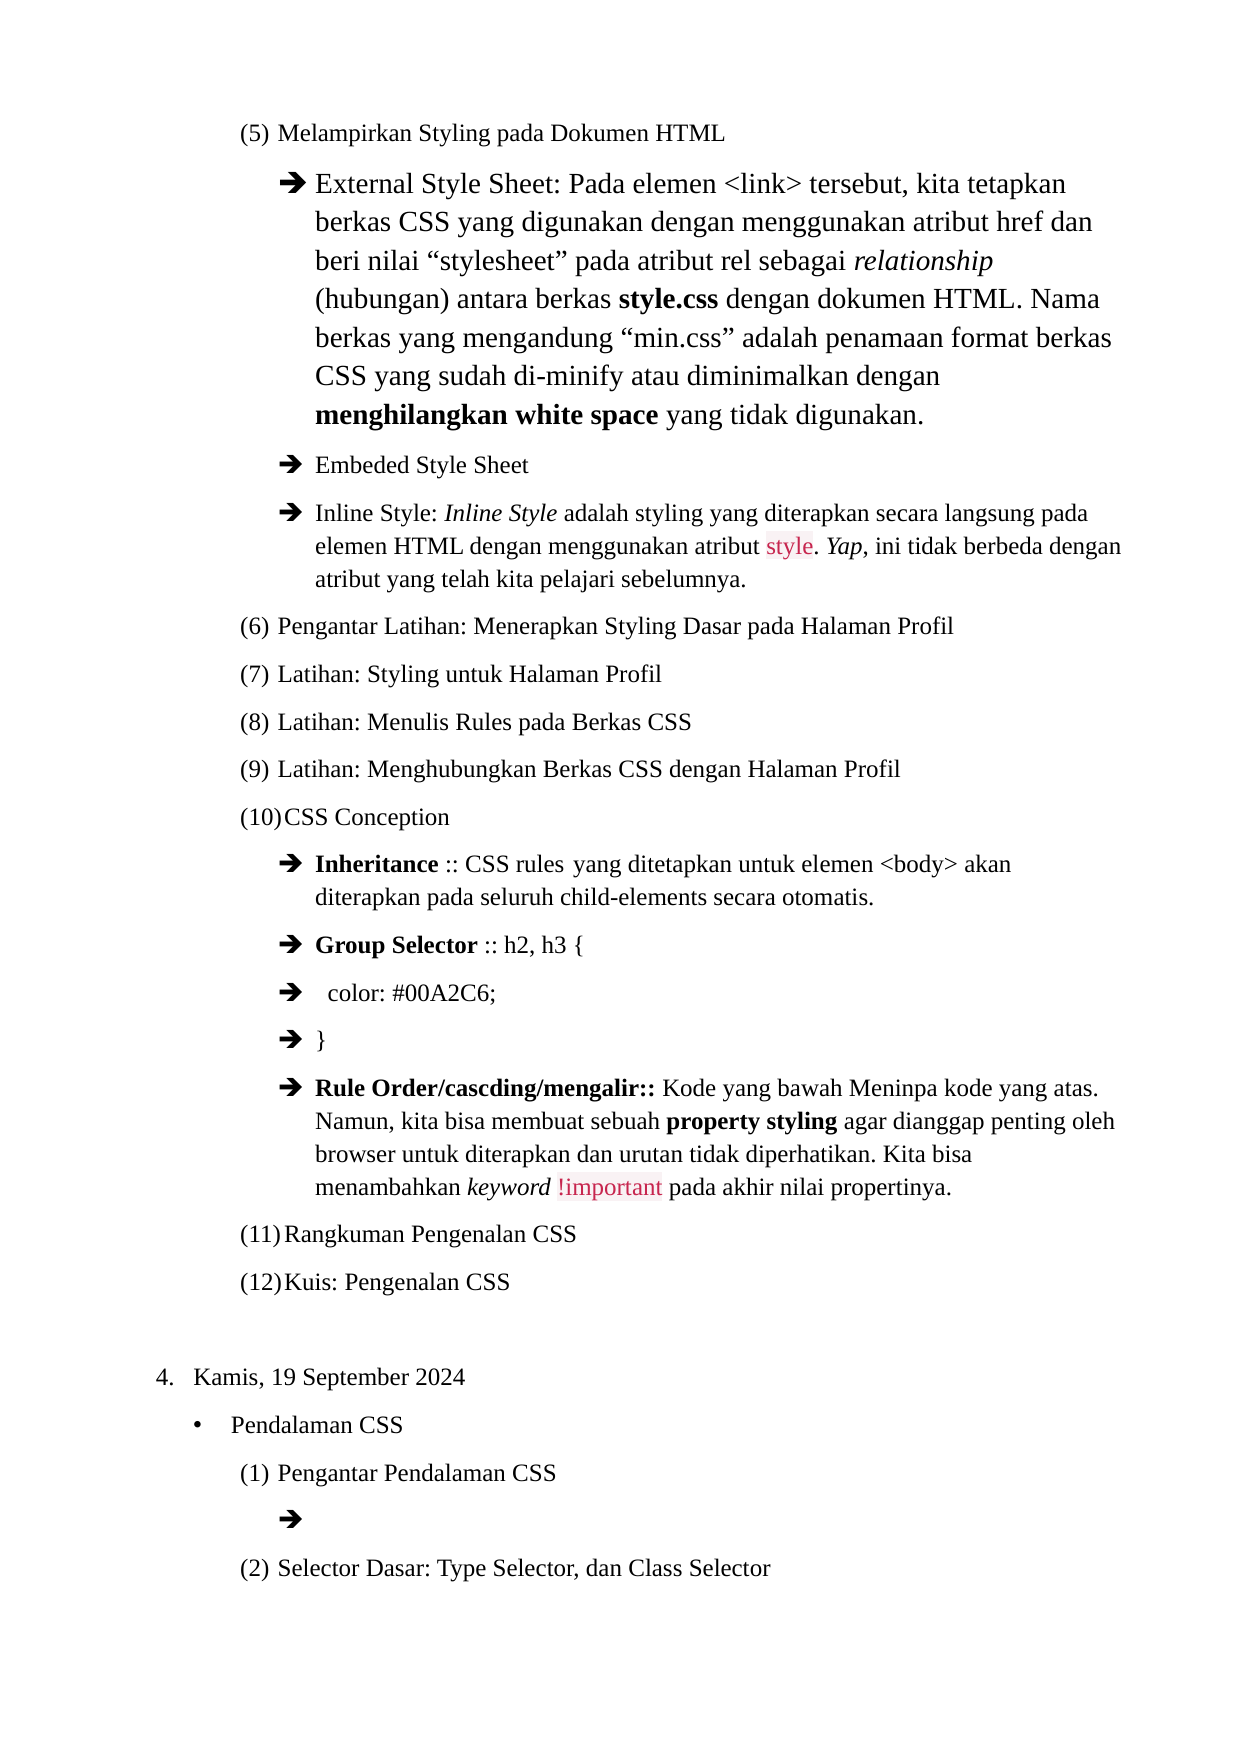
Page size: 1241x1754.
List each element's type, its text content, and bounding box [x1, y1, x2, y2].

list Latihan: Menulis Rules pada Berkas CSS [240, 707, 1122, 735]
list Latihan: Menghubungkan Berkas CSS dengan Halaman Profil [240, 754, 1122, 783]
list Rangkuman Pengenalan CSS [240, 1219, 1122, 1248]
list Inline Style: Inline Style adalah styling yang diterapkan secara langsung pada elemen HTML dengan menggunakan atribut style. Yap, ini tidak berbeda dengan atribut yang telah kita pelajari sebelumnya. [277, 498, 1122, 593]
list Rule Order/cascding/mengalir:: Kode yang bawah Meninpa kode yang atas. Namun, kita bisa membuat sebuah property styling agar dianggap penting oleh browser untuk diterapkan dan urutan tidak diperhatikan. Kita bisa menambahkan keyword !important pada akhir nilai propertinya. [277, 1073, 1122, 1201]
list Latihan: Styling untuk Halaman Profil [240, 659, 1122, 688]
list Selector Dasar: Type Selector, dan Class Selector [240, 1553, 1122, 1582]
list CSS Conception [240, 802, 1122, 831]
list Group Selector :: h2, h3 { [277, 930, 1122, 959]
list Kuis: Pengenalan CSS [240, 1267, 1122, 1296]
list color: #00A2C6; [277, 978, 1122, 1006]
list Melampirkan Styling pada Dokumen HTML [240, 118, 1122, 147]
list Kamis, 19 September 2024 [156, 1362, 1122, 1391]
list Inheritance :: CSS rules yang ditetapkan untuk elemen <body> akan diterapkan pada seluruh child-elements secara otomatis. [277, 849, 1122, 911]
list Pengantar Pendalaman CSS [240, 1458, 1122, 1486]
subtitle External Style Sheet: Pada elemen <link> tersebut, kita tetapkan berkas CSS yang digunakan dengan menggunakan atribut href dan beri nilai “stylesheet” pada atribut rel sebagai relationship (hubungan) antara berkas style.css dengan dokumen HTML. Nama berkas yang mengandung “min.css” adalah penamaan format berkas CSS yang sudah di-minify atau diminimalkan dengan menghilangkan white space yang tidak digunakan. [277, 166, 1122, 431]
list Embeded Style Sheet [277, 450, 1122, 479]
list } [277, 1025, 1122, 1054]
list Pengantar Latihan: Menerapkan Styling Dasar pada Halaman Profil [240, 611, 1122, 640]
list Pendalaman CSS [193, 1410, 1122, 1439]
